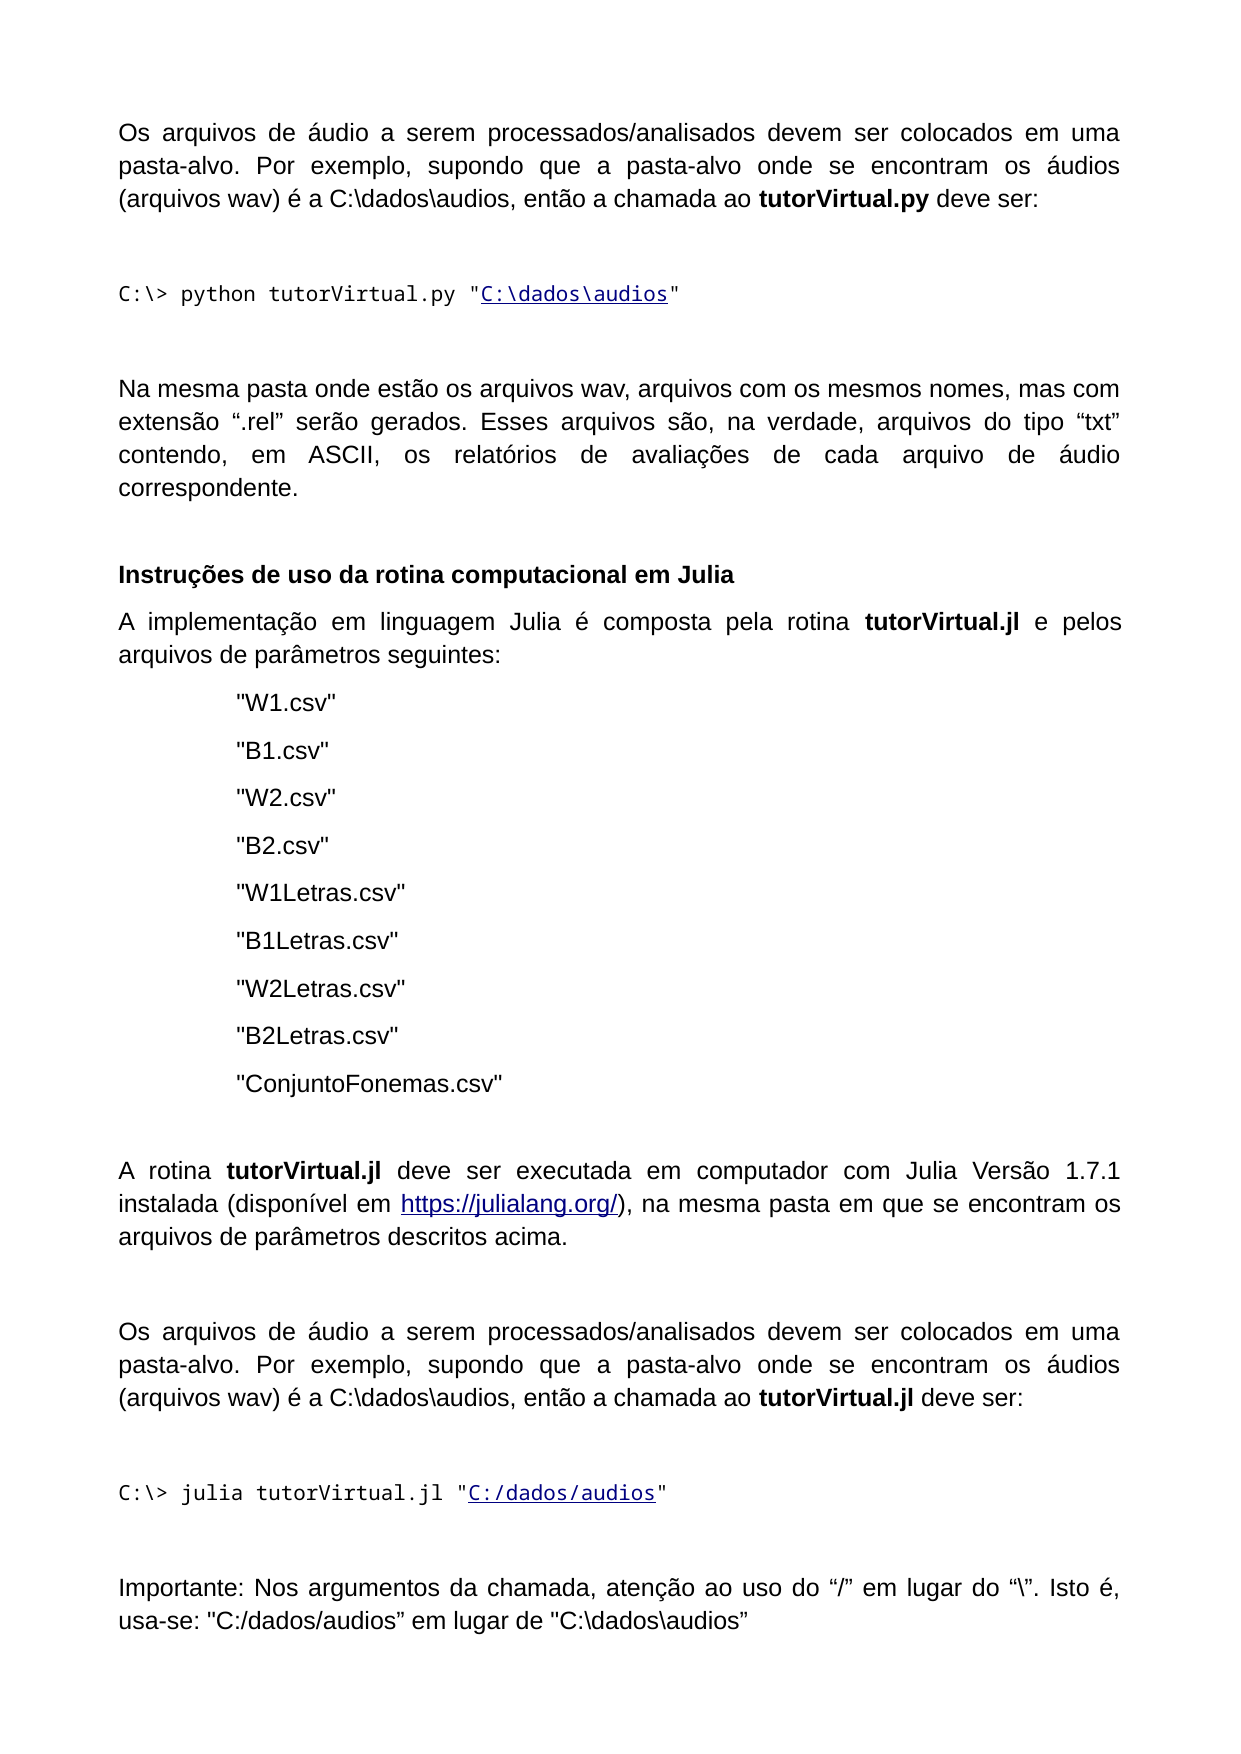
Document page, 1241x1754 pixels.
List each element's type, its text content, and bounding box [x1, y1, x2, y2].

text Na mesma pasta onde estão os arquivos wav, arquivos com os mesmos nomes, mas com extensão “.rel” serão gerados. Esses arquivos são, na verdade, arquivos do tipo “txt” contendo, em ASCII, os relatórios de avaliações de cada arquivo de áudio correspondente. [118, 374, 1122, 502]
text Importante: Nos argumentos da chamada, atenção ao uso do “/” em lugar do “\”. Isto é, usa-se: "C:/dados/audios” em lugar de "C:\dados\audios” [118, 1573, 1122, 1634]
text "B1.csv" [236, 736, 1122, 764]
text Os arquivos de áudio a serem processados/analisados devem ser colocados em uma pasta-alvo. Por exemplo, supondo que a pasta-alvo onde se encontram os áudios (arquivos wav) é a C:\dados\audios, então a chamada ao tutorVirtual.jl deve ser: [118, 1317, 1122, 1412]
text "W2.csv" [236, 783, 1122, 812]
text "W1Letras.csv" [236, 878, 1122, 907]
text "W1.csv" [236, 688, 1122, 717]
text "ConjuntoFonemas.csv" [236, 1069, 1122, 1098]
text Instruções de uso da rotina computacional em Julia [118, 560, 1122, 588]
text "B2Letras.csv" [236, 1021, 1122, 1050]
text "W2Letras.csv" [236, 974, 1122, 1002]
text "B1Letras.csv" [236, 926, 1122, 955]
text A rotina tutorVirtual.jl deve ser executada em computador com Julia Versão 1.7.1 instalada (disponível em https://julialang.org/), na mesma pasta em que se encontram os arquivos de parâmetros descritos acima. [118, 1156, 1122, 1251]
text C:\> julia tutorVirtual.jl "C:/dados/audios" [118, 1478, 1122, 1506]
text C:\> python tutorVirtual.py "C:\dados\audios" [118, 279, 1122, 307]
text A implementação em linguagem Julia é composta pela rotina tutorVirtual.jl e pelos arquivos de parâmetros seguintes: [118, 607, 1122, 669]
text "B2.csv" [236, 831, 1122, 859]
text Os arquivos de áudio a serem processados/analisados devem ser colocados em uma pasta-alvo. Por exemplo, supondo que a pasta-alvo onde se encontram os áudios (arquivos wav) é a C:\dados\audios, então a chamada ao tutorVirtual.py deve ser: [118, 118, 1122, 213]
